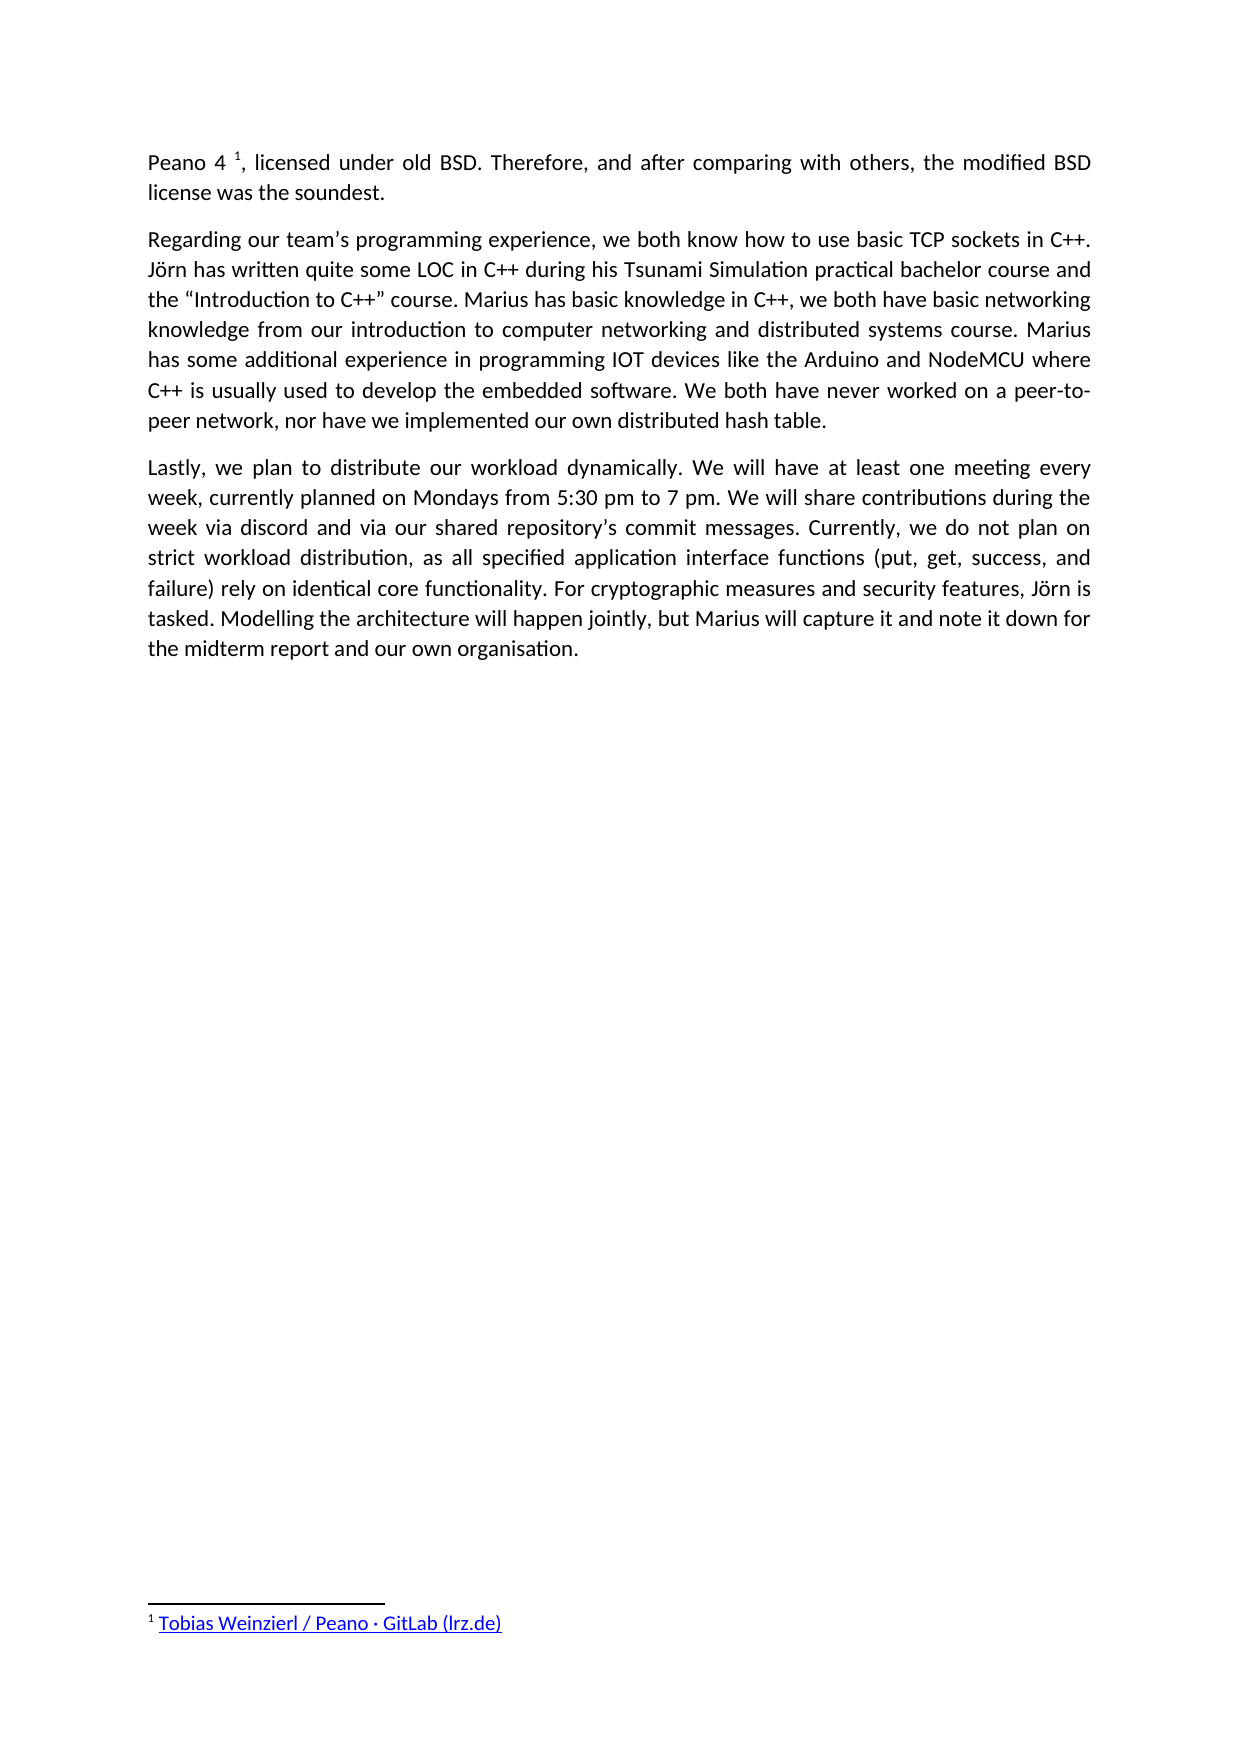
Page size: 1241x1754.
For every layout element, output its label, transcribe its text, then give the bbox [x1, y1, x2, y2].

text Regarding our team’s programming experience, we both know how to use basic TCP sockets in C++. Jörn has written quite some LOC in C++ during his Tsunami Simulation practical bachelor course and the “Introduction to C++” course. Marius has basic knowledge in C++, we both have basic networking knowledge from our introduction to computer networking and distributed systems course. Marius has some additional experience in programming IOT devices like the Arduino and NodeMCU where C++ is usually used to develop the embedded software. We both have never worked on a peer-to-peer network, nor have we implemented our own distributed hash table. [148, 225, 1093, 434]
text Lastly, we plan to distribute our workload dynamically. We will have at least one meeting every week, currently planned on Mondays from 5:30 pm to 7 pm. We will share contributions during the week via discord and via our shared repository’s commit messages. Currently, we do not plan on strict workload distribution, as all specified application interface functions (put, get, success, and failure) rely on identical core functionality. For cryptographic measures and security features, Jörn is tasked. Modelling the architecture will happen jointly, but Marius will capture it and note it down for the midterm report and our own organisation. [148, 453, 1093, 662]
text As a license, our project will be available under the modified Berkeley Software Distribution (BSD) license. This juristic decision was made after comparing MIT with old BSD and modified BSD. During Jörn Fischbach’s bachelor’s thesis, he has already worked with the cartesian-grid-traversal framework Peano 4 , licensed under old BSD. Therefore, and after comparing with others, the modified BSD license was the soundest. [148, 148, 1093, 206]
text Tobias Weinzierl / Peano · GitLab (lrz.de) [148, 1610, 1093, 1636]
